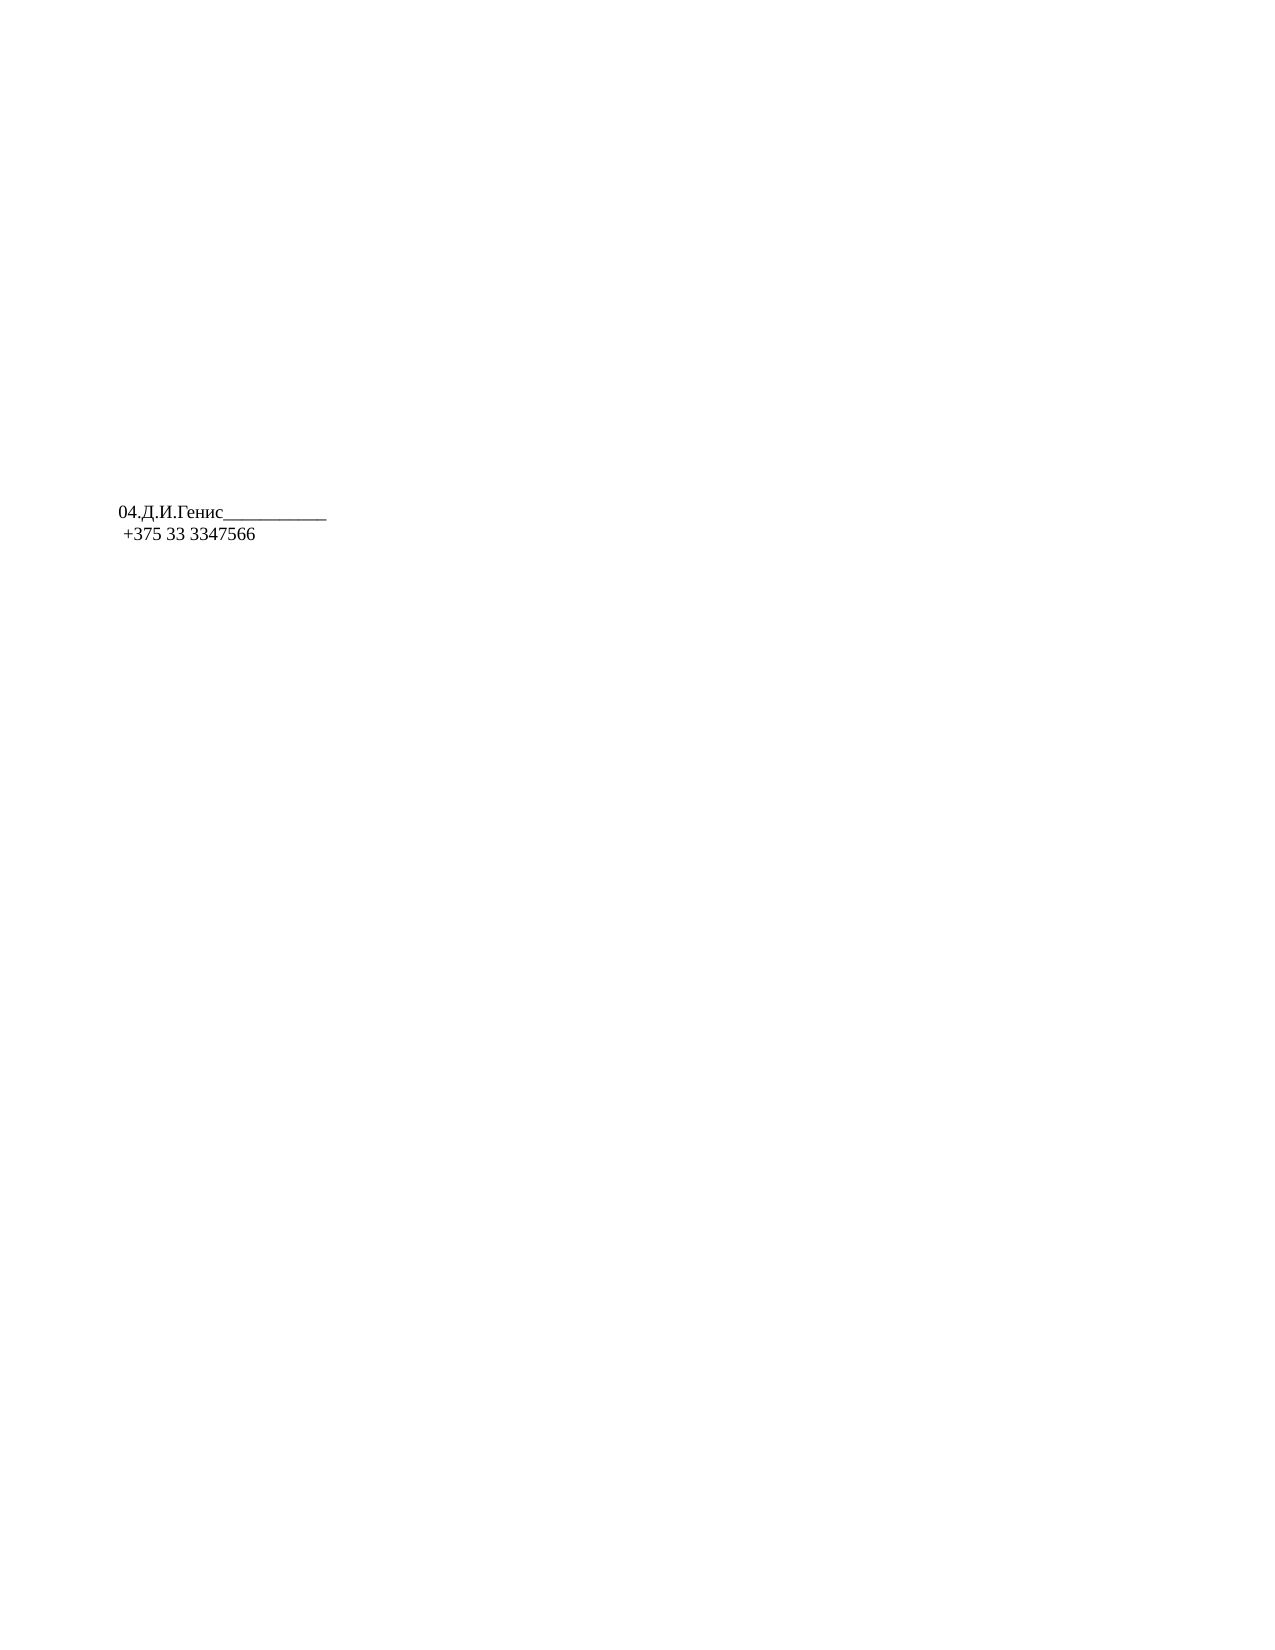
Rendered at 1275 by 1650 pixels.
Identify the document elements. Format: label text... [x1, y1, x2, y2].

text +375 33 3347566 [118, 523, 1157, 544]
text 04.Д.И.Генис___________ [118, 501, 1157, 523]
